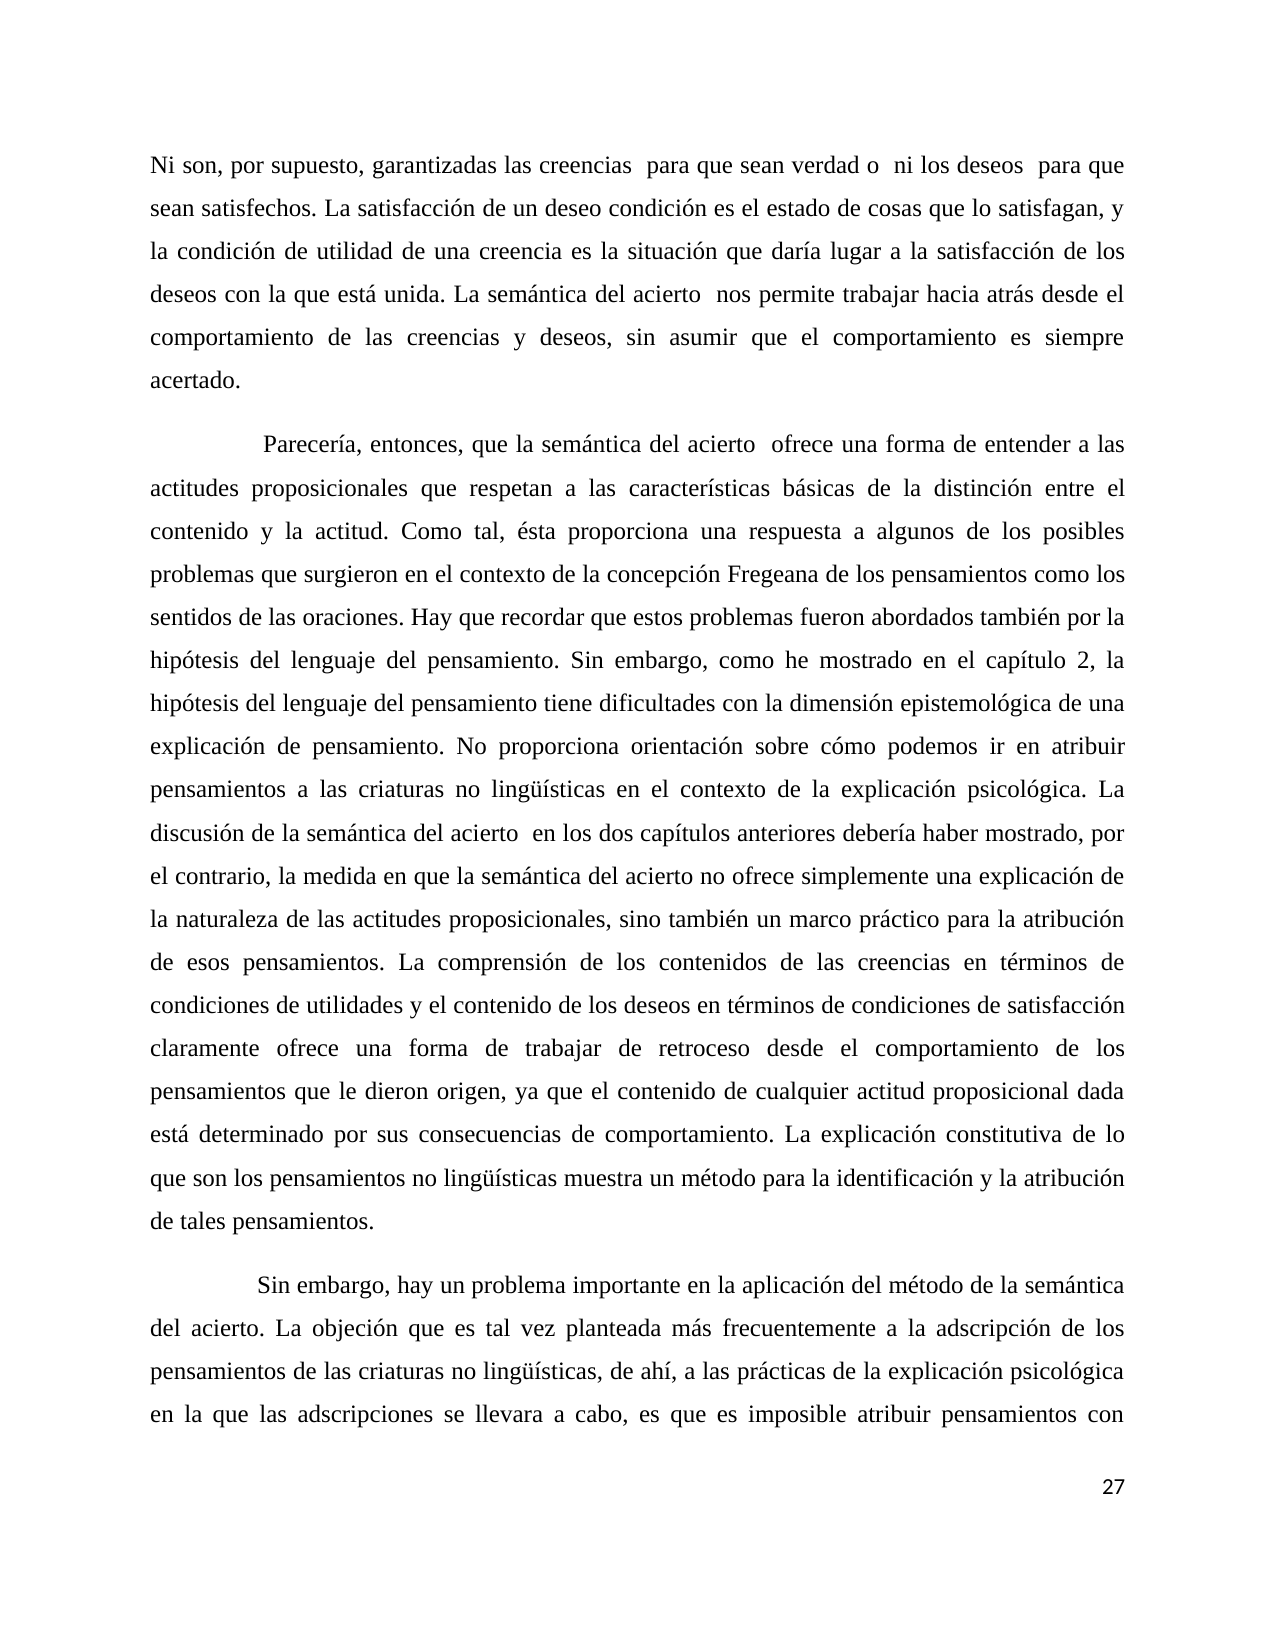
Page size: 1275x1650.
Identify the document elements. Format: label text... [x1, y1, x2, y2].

text Sin embargo, hay un problema importante en la aplicación del método de la semántica del acierto. La objeción que es tal vez planteada más frecuentemente a la adscripción de los pensamientos de las criaturas no lingüísticas, de ahí, a las prácticas de la explicación psicológica en la que las adscripciones se llevara a cabo, es que es imposible atribuir pensamientos con [150, 1270, 1125, 1428]
text Parecería, entonces, que la semántica del acierto ofrece una forma de entender a las actitudes proposicionales que respetan a las características básicas de la distinción entre el contenido y la actitud. Como tal, ésta proporciona una respuesta a algunos de los posibles problemas que surgieron en el contexto de la concepción Fregeana de los pensamientos como los sentidos de las oraciones. Hay que recordar que estos problemas fueron abordados también por la hipótesis del lenguaje del pensamiento. Sin embargo, como he mostrado en el capítulo 2, la hipótesis del lenguaje del pensamiento tiene dificultades con la dimensión epistemológica de una explicación de pensamiento. No proporciona orientación sobre cómo podemos ir en atribuir pensamientos a las criaturas no lingüísticas en el contexto de la explicación psicológica. La discusión de la semántica del acierto en los dos capítulos anteriores debería haber mostrado, por el contrario, la medida en que la semántica del acierto no ofrece simplemente una explicación de la naturaleza de las actitudes proposicionales, sino también un marco práctico para la atribución de esos pensamientos. La comprensión de los contenidos de las creencias en términos de condiciones de utilidades y el contenido de los deseos en términos de condiciones de satisfacción claramente ofrece una forma de trabajar de retroceso desde el comportamiento de los pensamientos que le dieron origen, ya que el contenido de cualquier actitud proposicional dada está determinado por sus consecuencias de comportamiento. La explicación constitutiva de lo que son los pensamientos no lingüísticas muestra un método para la identificación y la atribución de tales pensamientos. [150, 429, 1125, 1234]
text Ni son, por supuesto, garantizadas las creencias para que sean verdad o ni los deseos para que sean satisfechos. La satisfacción de un deseo condición es el estado de cosas que lo satisfagan, y la condición de utilidad de una creencia es la situación que daría lugar a la satisfacción de los deseos con la que está unida. La semántica del acierto nos permite trabajar hacia atrás desde el comportamiento de las creencias y deseos, sin asumir que el comportamiento es siempre acertado. [150, 150, 1125, 394]
